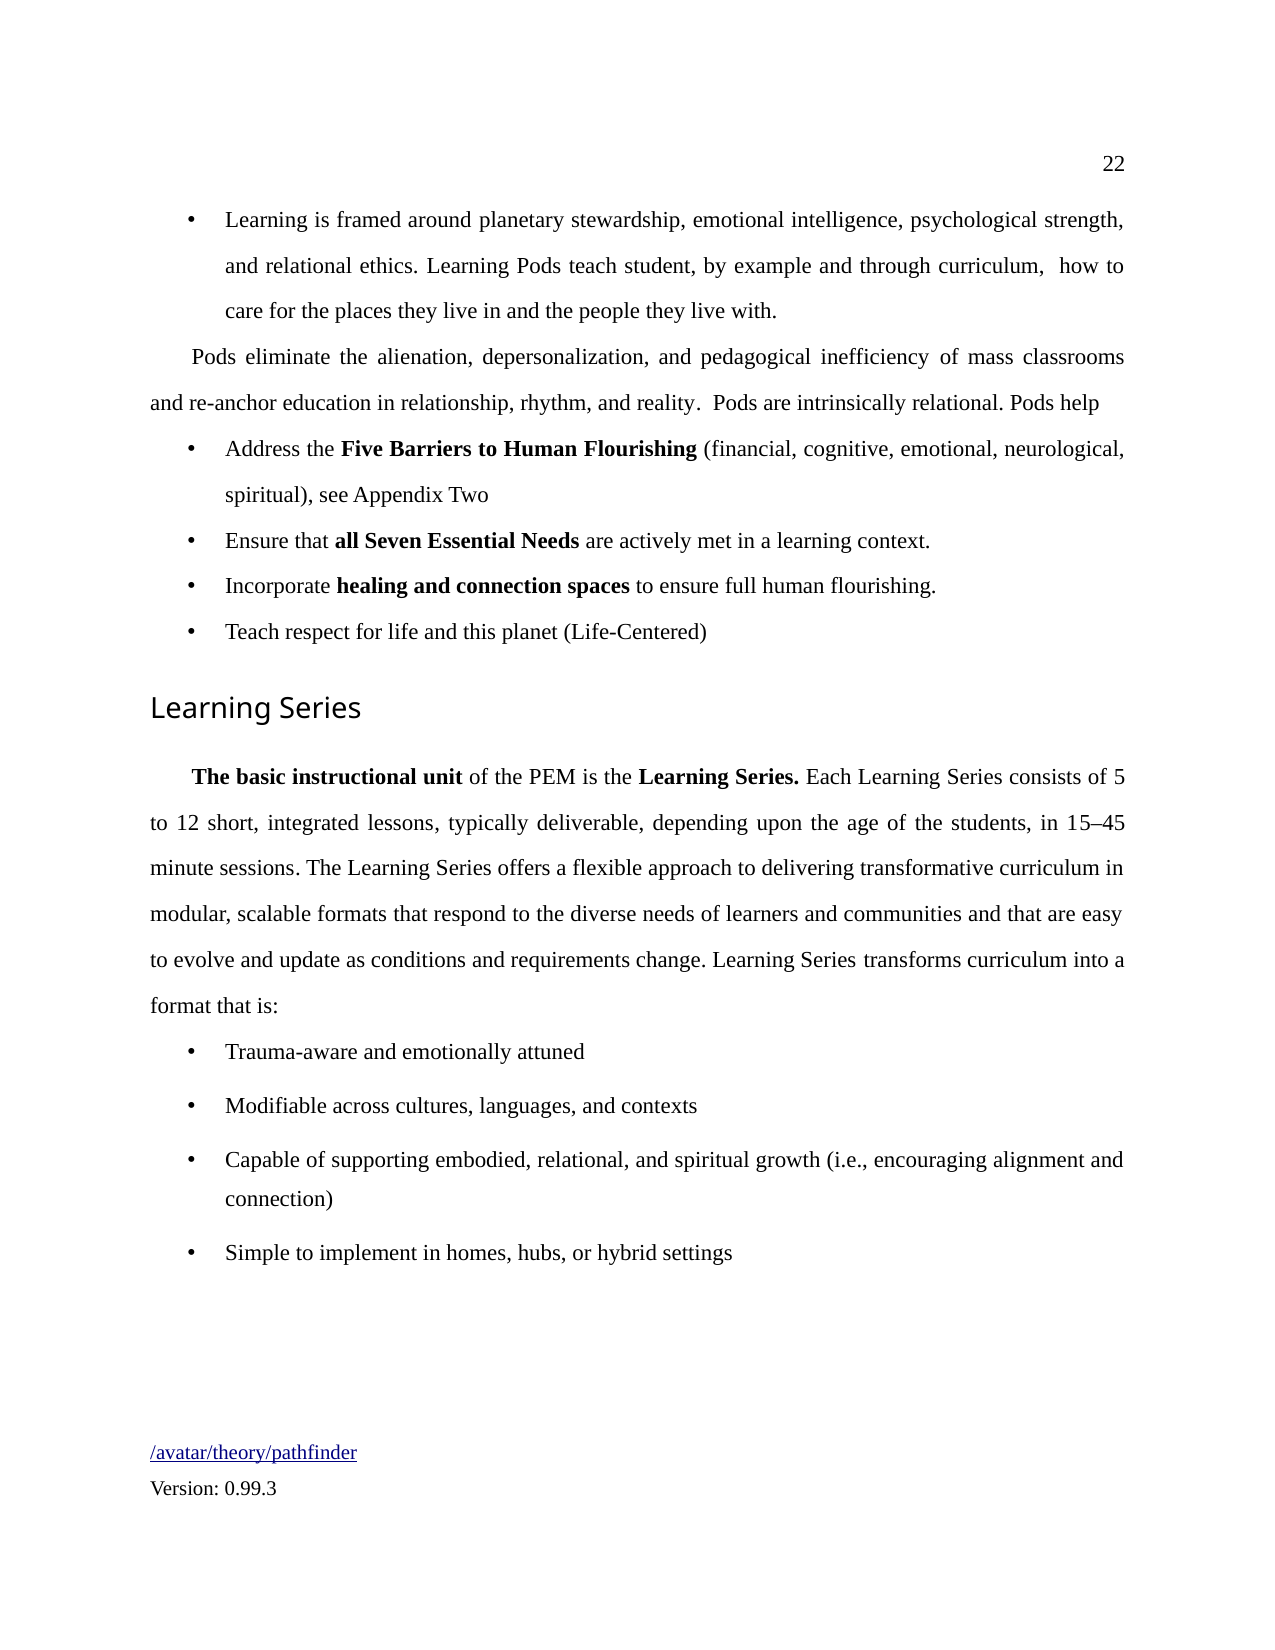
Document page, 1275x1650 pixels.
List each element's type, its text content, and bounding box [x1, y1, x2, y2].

list Teach respect for life and this planet (Life-Centered) [187, 618, 1125, 645]
list Ensure that all Seven Essential Needs are actively met in a learning context. [187, 527, 1125, 553]
text The basic instructional unit of the PEM is the Learning Series. Each Learning Series consists of 5 to 12 short, integrated lessons, typically deliverable, depending upon the age of the students, in 15–45 minute sessions. The Learning Series offers a flexible approach to delivering transformative curriculum in modular, scalable formats that respond to the diverse needs of learners and communities and that are easy to evolve and update as conditions and requirements change. Learning Series transforms curriculum into a format that is: [150, 763, 1125, 1018]
list Trauma-aware and emotionally attuned [187, 1038, 1125, 1064]
list Capable of supporting embodied, relational, and spiritual growth (i.e., encouraging alignment and connection) [187, 1146, 1125, 1212]
list Learning is framed around planetary stewardship, emotional intelligence, psychological strength, and relational ethics. Learning Pods teach student, by example and through curriculum, how to care for the places they live in and the people they live with. [187, 206, 1125, 324]
list Modifiable across cultures, languages, and contexts [187, 1092, 1125, 1118]
list Incorporate healing and connection spaces to ensure full human flourishing. [187, 572, 1125, 599]
text Pods eliminate the alienation, depersonalization, and pedagogical inefficiency of mass classrooms and re-anchor education in relationship, rhythm, and reality. Pods are intrinsically relational. Pods help [150, 343, 1125, 416]
list Simple to implement in homes, hubs, or hybrid settings [187, 1239, 1125, 1266]
subtitle Learning Series [150, 688, 1125, 727]
list Address the Five Barriers to Human Flourishing (financial, cognitive, emotional, neurological, spiritual), see Appendix Two [187, 435, 1125, 507]
